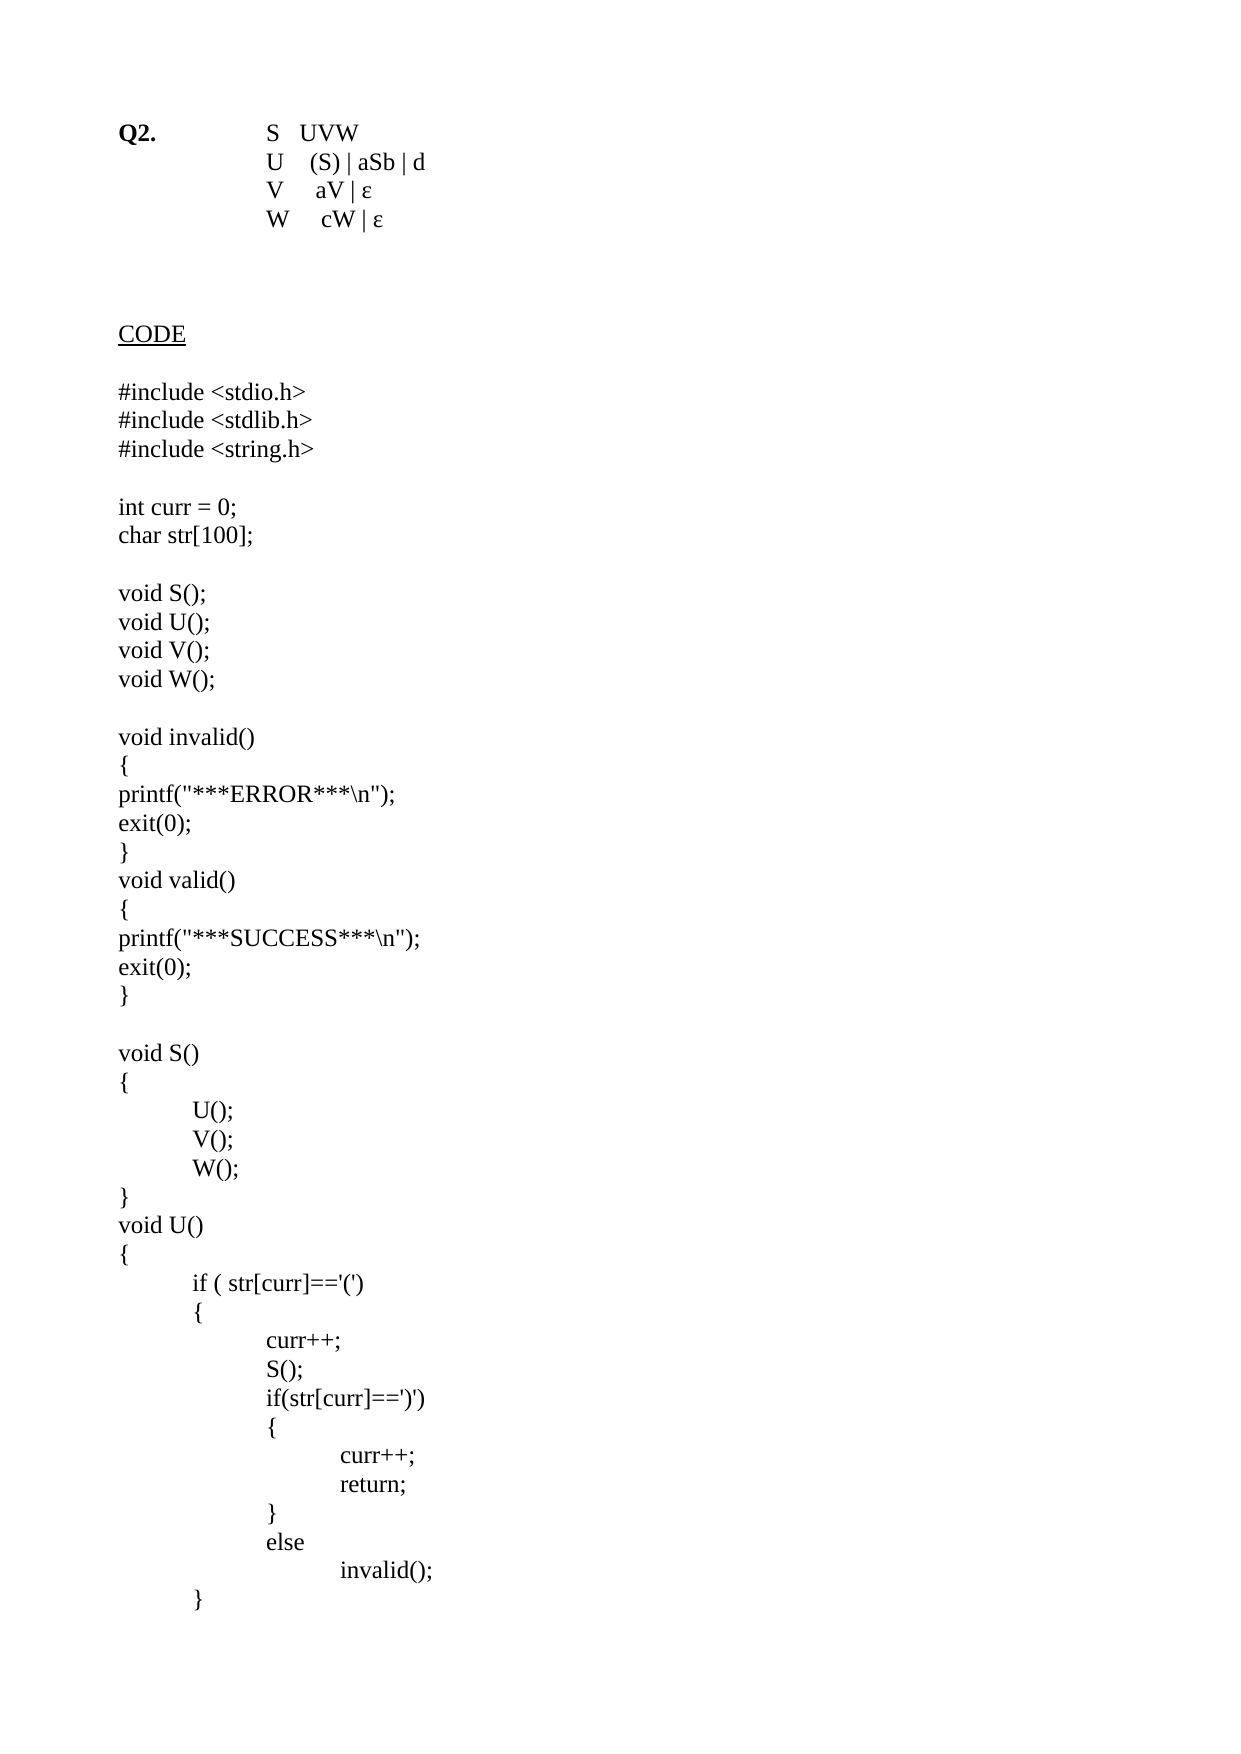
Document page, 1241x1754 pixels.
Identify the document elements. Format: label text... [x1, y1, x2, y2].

text } [118, 1182, 1122, 1211]
text exit(0); [118, 952, 1122, 981]
text U (S) | aSb | d [118, 147, 1122, 176]
text if(str[curr]==')') [118, 1383, 1122, 1412]
text char str[100]; [118, 521, 1122, 549]
text invalid(); [118, 1556, 1122, 1584]
text void W(); [118, 664, 1122, 693]
text int curr = 0; [118, 492, 1122, 521]
text Q2. SUVW [118, 118, 1122, 147]
text void S(); [118, 578, 1122, 607]
text printf("***ERROR***\n"); [118, 779, 1122, 808]
text { [118, 751, 1122, 779]
text #include <stdio.h> [118, 377, 1122, 406]
text void valid() [118, 866, 1122, 894]
text curr++; [118, 1441, 1122, 1469]
text return; [118, 1469, 1122, 1498]
text void U() [118, 1211, 1122, 1239]
text V  aV | ε [118, 176, 1122, 204]
text W  cW | ε [118, 204, 1122, 233]
text exit(0); [118, 808, 1122, 837]
text void U(); [118, 607, 1122, 636]
text void V(); [118, 636, 1122, 664]
text { [118, 1297, 1122, 1326]
text V(); [118, 1124, 1122, 1153]
text #include <string.h> [118, 434, 1122, 463]
text printf("***SUCCESS***\n"); [118, 923, 1122, 952]
text if ( str[curr]=='(') [118, 1268, 1122, 1297]
text { [118, 1067, 1122, 1096]
text void S() [118, 1038, 1122, 1067]
text curr++; [118, 1326, 1122, 1354]
text } [118, 1498, 1122, 1527]
text U(); [118, 1096, 1122, 1124]
text S(); [118, 1354, 1122, 1383]
text else [118, 1527, 1122, 1556]
text #include <stdlib.h> [118, 406, 1122, 434]
text } [118, 837, 1122, 866]
text } [118, 1584, 1122, 1613]
text { [118, 1239, 1122, 1268]
text { [118, 894, 1122, 923]
text { [118, 1412, 1122, 1441]
text void invalid() [118, 722, 1122, 751]
text W(); [118, 1153, 1122, 1182]
text } [118, 981, 1122, 1009]
text CODE [118, 319, 1122, 348]
